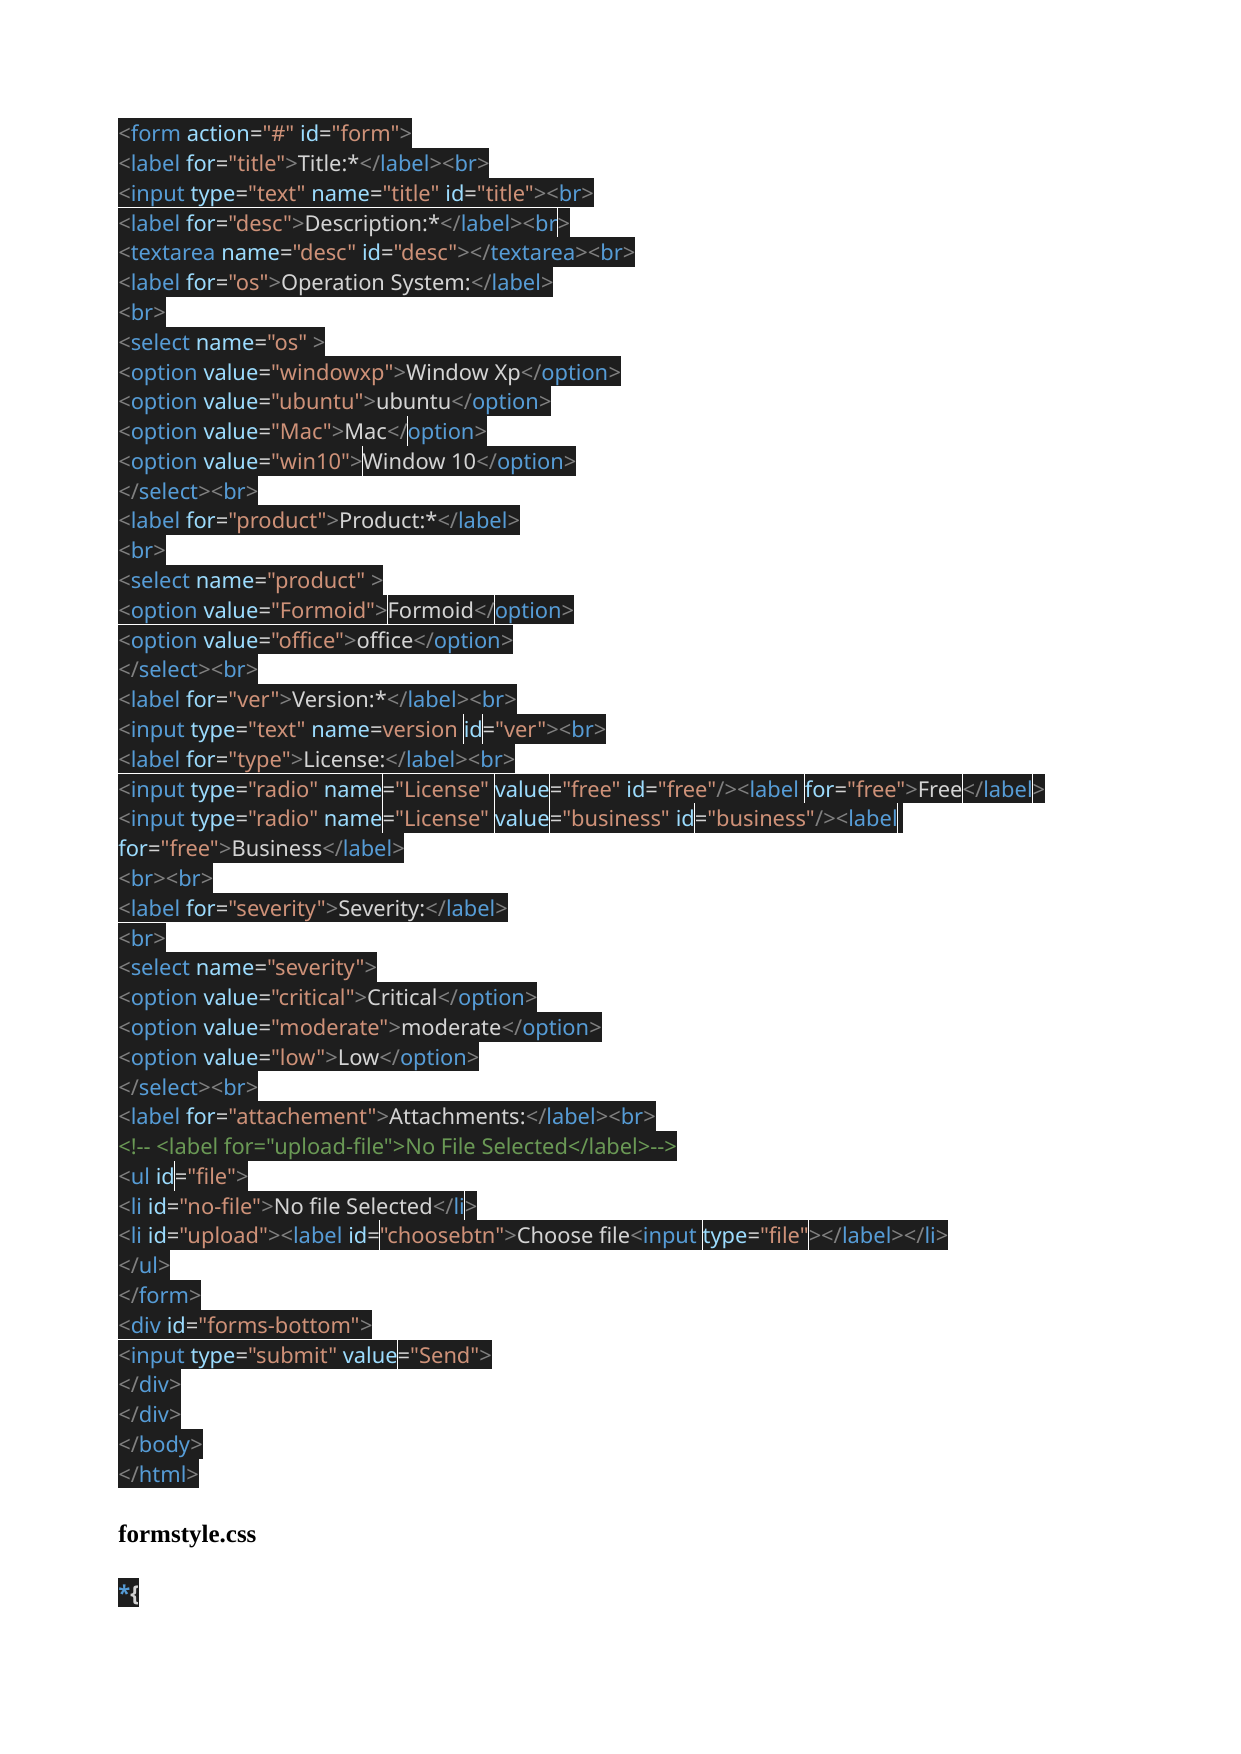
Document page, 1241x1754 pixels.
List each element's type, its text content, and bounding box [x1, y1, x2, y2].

text <option value="Mac">Mac</option> [118, 416, 1122, 446]
text <option value="windowxp">Window Xp</option> [118, 356, 1122, 386]
text <label for="severity">Severity:</label> [118, 893, 1122, 922]
text <input type="text" name="title" id="title"><br> [118, 178, 1122, 207]
text </select><br> [118, 1071, 1122, 1101]
text <label for="ver">Version:*</label><br> [118, 684, 1122, 714]
text </select><br> [118, 476, 1122, 505]
text <select name="severity"> [118, 952, 1122, 982]
text *{ [118, 1578, 1122, 1607]
text <label for="title">Title:*</label><br> [118, 148, 1122, 178]
text <label for="product">Product:*</label> [118, 505, 1122, 535]
text <input type="text" name=version id="ver"><br> [118, 714, 1122, 744]
text </body> [118, 1429, 1122, 1459]
text <li id="no-file">No file Selected</li> [118, 1191, 1122, 1220]
text <select name="os" > [118, 327, 1122, 356]
text <form action="#" id="form"> [118, 118, 1122, 148]
text </form> [118, 1280, 1122, 1310]
text <option value="moderate">moderate</option> [118, 1012, 1122, 1042]
text <label for="attachement">Attachments:</label><br> [118, 1101, 1122, 1131]
text <option value="critical">Critical</option> [118, 982, 1122, 1012]
text <li id="upload"><label id="choosebtn">Choose file<input type="file"></label></li> [118, 1220, 1122, 1250]
text </div> [118, 1399, 1122, 1429]
text <input type="radio" name="License" value="free" id="free"/><label for="free">Free</label> [118, 773, 1122, 803]
text </select><br> [118, 654, 1122, 684]
text </div> [118, 1369, 1122, 1399]
text <option value="ubuntu">ubuntu</option> [118, 386, 1122, 416]
text <!-- <label for="upload-file">No File Selected</label>--> [118, 1131, 1122, 1161]
text <input type="submit" value="Send"> [118, 1339, 1122, 1369]
text formstyle.css [118, 1518, 1122, 1548]
text <textarea name="desc" id="desc"></textarea><br> [118, 237, 1122, 267]
text <option value="office">office</option> [118, 624, 1122, 654]
text <label for="type">License:</label><br> [118, 744, 1122, 773]
text <br><br> [118, 863, 1122, 893]
text </ul> [118, 1250, 1122, 1280]
text <option value="low">Low</option> [118, 1042, 1122, 1071]
text <select name="product" > [118, 565, 1122, 595]
text </html> [118, 1459, 1122, 1488]
text <br> [118, 297, 1122, 327]
text <option value="win10">Window 10</option> [118, 446, 1122, 476]
text <label for="desc">Description:*</label><br> [118, 207, 1122, 237]
text <label for="os">Operation System:</label> [118, 267, 1122, 297]
text <div id="forms-bottom"> [118, 1310, 1122, 1339]
text <br> [118, 922, 1122, 952]
text <br> [118, 535, 1122, 565]
text <option value="Formoid">Formoid</option> [118, 595, 1122, 624]
text <ul id="file"> [118, 1161, 1122, 1191]
text <input type="radio" name="License" value="business" id="business"/><label for="free">Business</label> [118, 803, 1122, 863]
